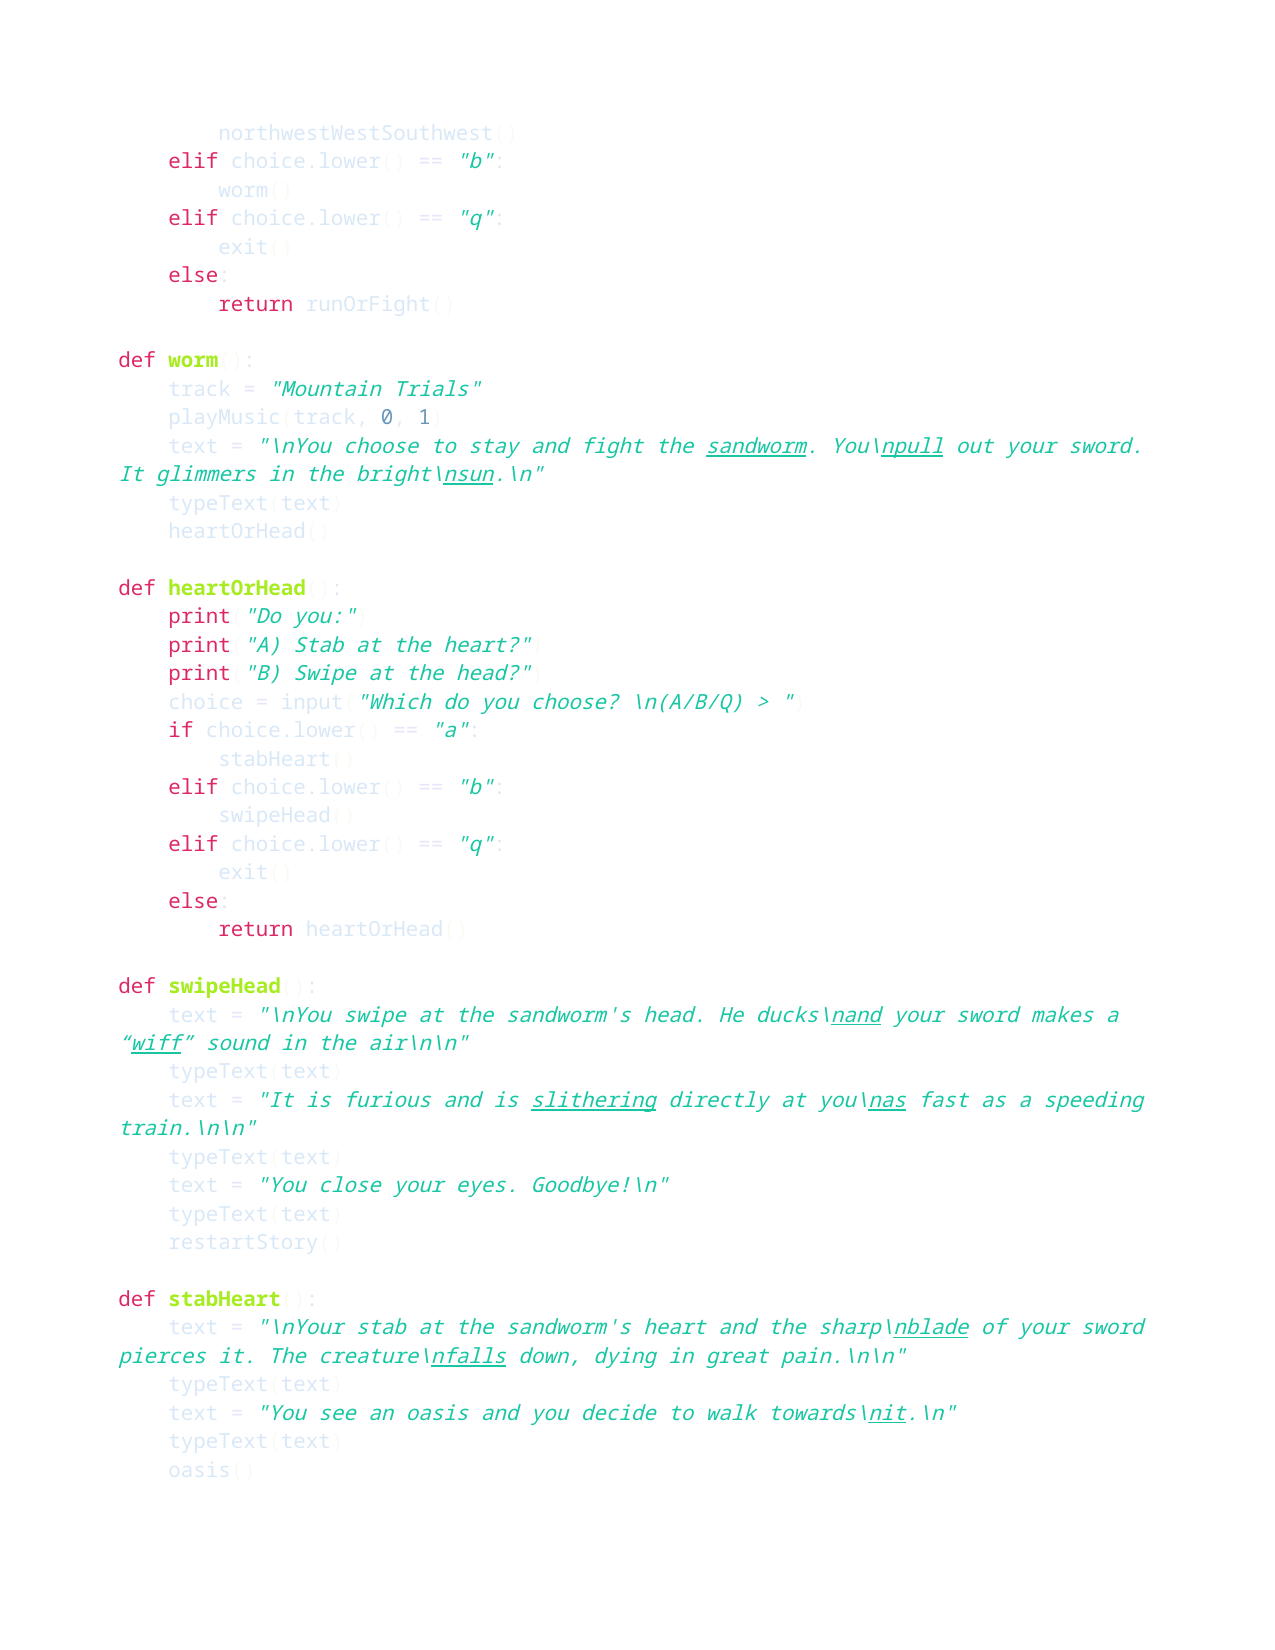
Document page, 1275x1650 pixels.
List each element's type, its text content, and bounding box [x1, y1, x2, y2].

text def stabHeart(): [118, 1284, 1157, 1312]
text typeText(text) [118, 488, 1157, 516]
text swipeHead() [118, 801, 1157, 829]
text print("Do you:") [118, 602, 1157, 630]
text typeText(text) [118, 1369, 1157, 1398]
text elif choice.lower() == "q": [118, 829, 1157, 857]
text oasis() [118, 1455, 1157, 1483]
text exit() [118, 232, 1157, 260]
text print("A) Stab at the heart?") [118, 630, 1157, 658]
text northwestWestSouthwest() [118, 118, 1157, 147]
text typeText(text) [118, 1199, 1157, 1227]
text def swipeHead(): [118, 971, 1157, 1000]
text text = "You see an oasis and you decide to walk towards\nit.\n" [118, 1398, 1157, 1426]
text return runOrFight() [118, 289, 1157, 317]
text typeText(text) [118, 1426, 1157, 1455]
text text = "\nYour stab at the sandworm's heart and the sharp\nblade of your sword pierces it. The creature\nfalls down, dying in great pain.\n\n" [118, 1312, 1157, 1369]
text else: [118, 886, 1157, 914]
text elif choice.lower() == "b": [118, 772, 1157, 801]
text text = "It is furious and is slithering directly at you\nas fast as a speeding train.\n\n" [118, 1085, 1157, 1142]
text elif choice.lower() == "q": [118, 203, 1157, 232]
text stabHeart() [118, 744, 1157, 772]
text typeText(text) [118, 1057, 1157, 1085]
text restartStory() [118, 1227, 1157, 1256]
text print("B) Swipe at the head?") [118, 658, 1157, 687]
text worm() [118, 175, 1157, 203]
text heartOrHead() [118, 516, 1157, 545]
text def worm(): [118, 346, 1157, 374]
text elif choice.lower() == "b": [118, 147, 1157, 175]
text text = "\nYou swipe at the sandworm's head. He ducks\nand your sword makes a “wiff” sound in the air\n\n" [118, 1000, 1157, 1057]
text return heartOrHead() [118, 914, 1157, 943]
text exit() [118, 857, 1157, 886]
text playMusic(track, 0, 1) [118, 402, 1157, 431]
text if choice.lower() == "a": [118, 715, 1157, 744]
text else: [118, 260, 1157, 289]
text text = "You close your eyes. Goodbye!\n" [118, 1170, 1157, 1199]
text typeText(text) [118, 1142, 1157, 1170]
text text = "\nYou choose to stay and fight the sandworm. You\npull out your sword. It glimmers in the bright\nsun.\n" [118, 431, 1157, 488]
text choice = input("Which do you choose? \n(A/B/Q) > ") [118, 687, 1157, 715]
text def heartOrHead(): [118, 573, 1157, 602]
text track = "Mountain Trials" [118, 374, 1157, 402]
